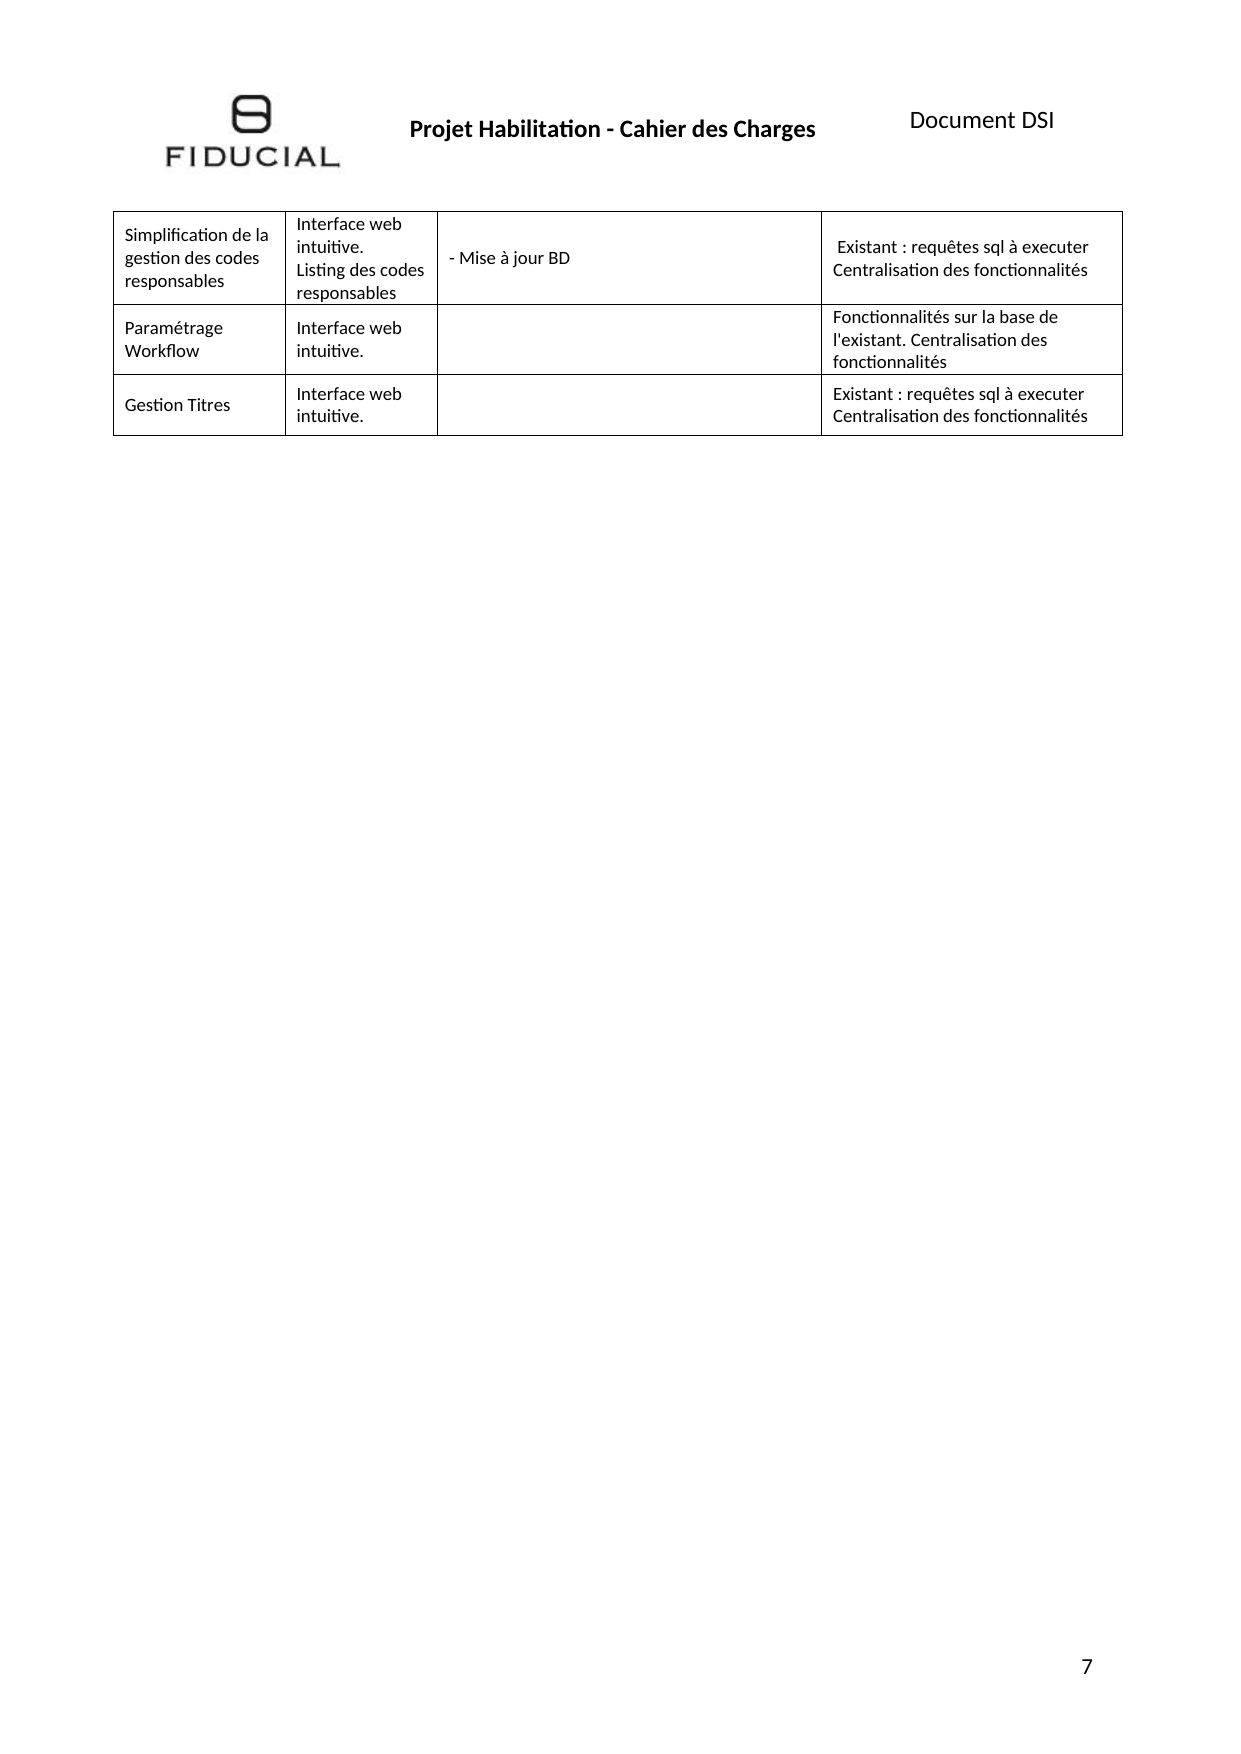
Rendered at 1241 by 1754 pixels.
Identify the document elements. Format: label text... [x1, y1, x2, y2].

table_cell Existant : requêtes sql à executer Centralisation des fonctionnalités [822, 375, 1122, 434]
table_cell Fonctionnalités sur la base de l'existant. Centralisation des fonctionnalités [822, 305, 1122, 374]
picture [164, 82, 345, 174]
table_cell [438, 305, 821, 374]
table_cell - Mise à jour BD [438, 212, 821, 304]
table_cell Interface web intuitive. Listing des codes responsables [286, 212, 437, 304]
table_cell [438, 375, 821, 434]
table_cell Existant : requêtes sql à executer Centralisation des fonctionnalités [822, 212, 1122, 304]
table_cell Interface web intuitive. [286, 305, 437, 374]
table_cell Interface web intuitive. [286, 375, 437, 434]
table_cell Paramétrage Workflow [114, 305, 285, 374]
table_cell Simplification de la gestion des codes responsables [114, 212, 285, 304]
table_cell Gestion Titres [114, 375, 285, 434]
